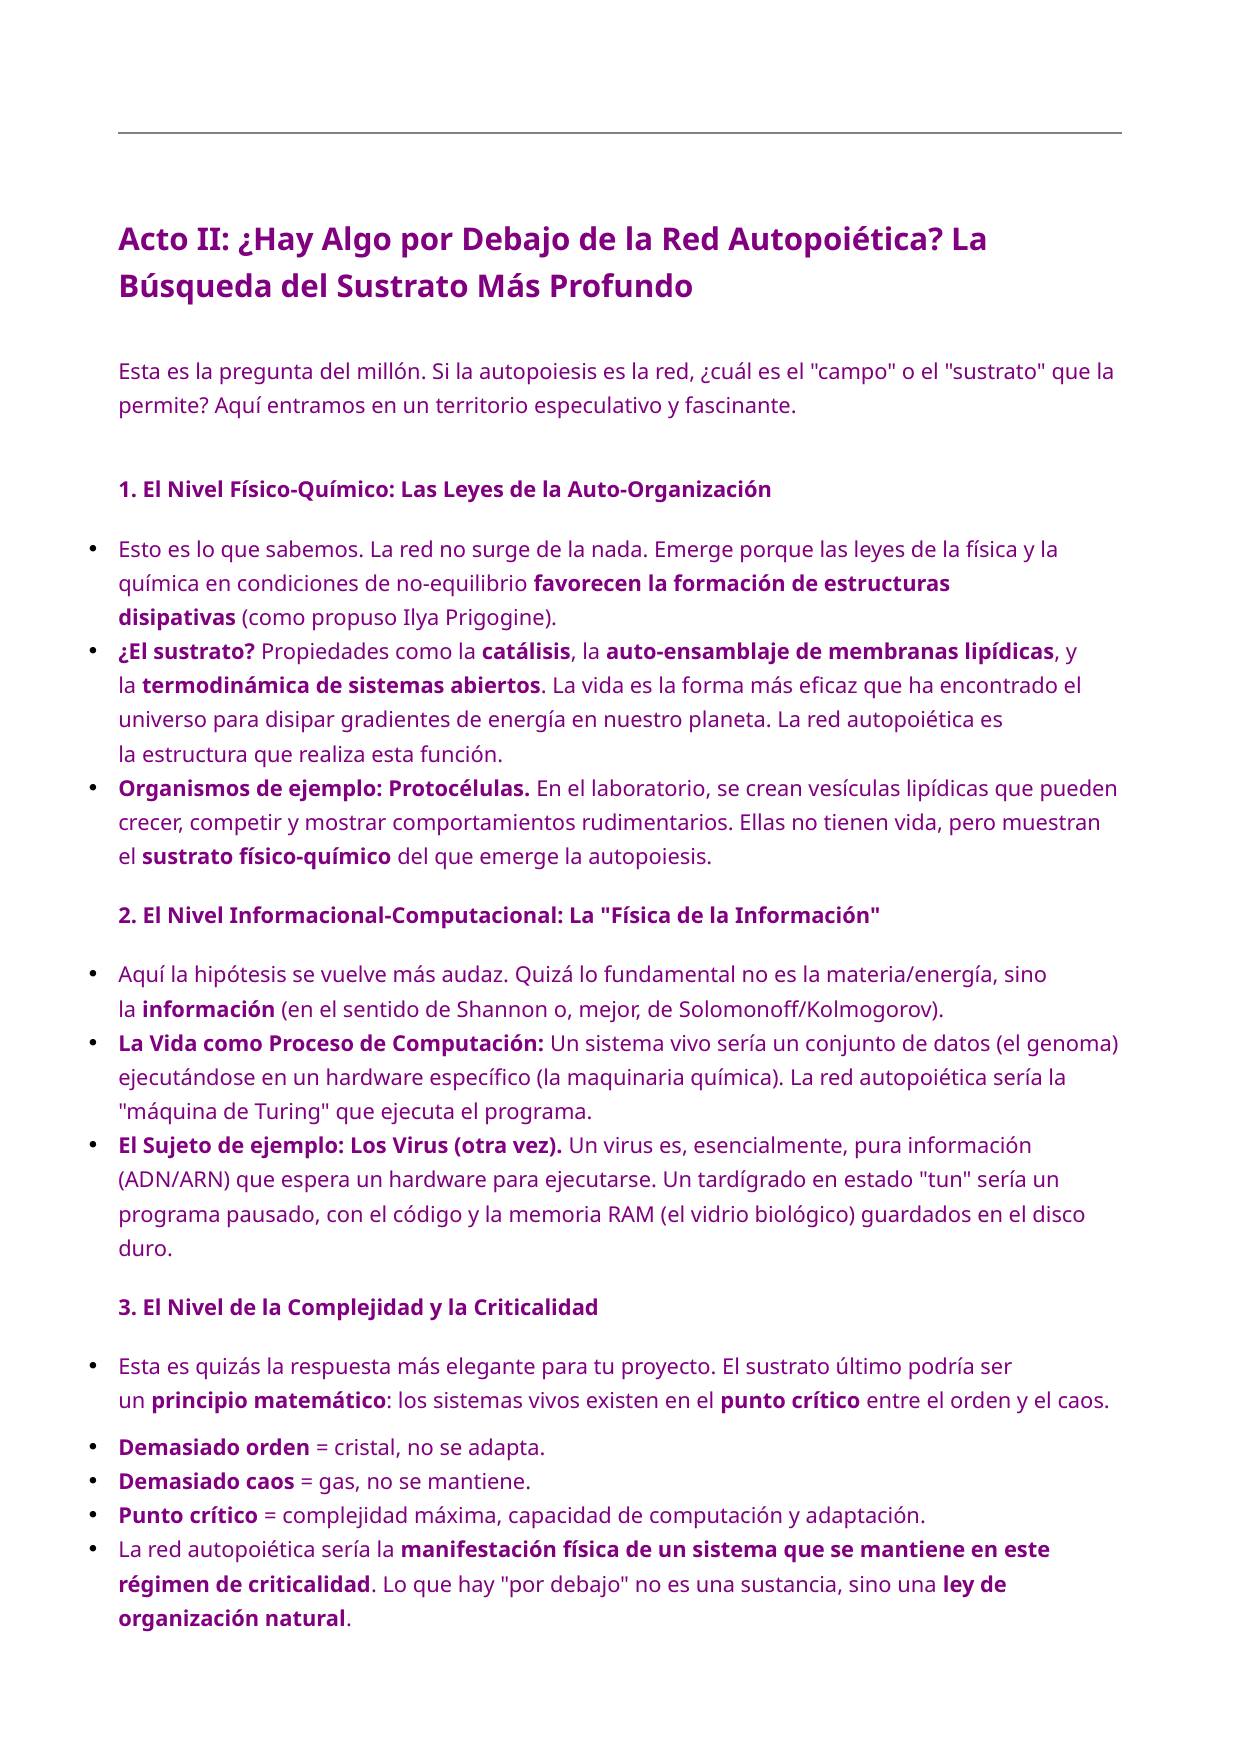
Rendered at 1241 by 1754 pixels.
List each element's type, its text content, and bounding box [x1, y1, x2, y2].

list ¿El sustrato? Propiedades como la catálisis, la auto-ensamblaje de membranas lipídicas, y la termodinámica de sistemas abiertos. La vida es la forma más eficaz que ha encontrado el universo para disipar gradientes de energía en nuestro planeta. La red autopoiética es la estructura que realiza esta función. [118, 636, 1122, 768]
list Aquí la hipótesis se vuelve más audaz. Quizá lo fundamental no es la materia/energía, sino la información (en el sentido de Shannon o, mejor, de Solomonoff/Kolmogorov). [118, 959, 1122, 1023]
list Esta es quizás la respuesta más elegante para tu proyecto. El sustrato último podría ser un principio matemático: los sistemas vivos existen en el punto crítico entre el orden y el caos. [118, 1351, 1122, 1415]
subtitle Acto II: ¿Hay Algo por Debajo de la Red Autopoiética? La Búsqueda del Sustrato Más Profundo [118, 212, 1122, 306]
text Esta es la pregunta del millón. Si la autopoiesis es la red, ¿cuál es el "campo" o el "sustrato" que la permite? Aquí entramos en un territorio especulativo y fascinante. [118, 356, 1122, 420]
list Esto es lo que sabemos. La red no surge de la nada. Emerge porque las leyes de la física y la química en condiciones de no-equilibrio favorecen la formación de estructuras disipativas (como propuso Ilya Prigogine). [118, 534, 1122, 632]
text 2. El Nivel Informacional-Computacional: La "Física de la Información" [118, 900, 1122, 930]
list Demasiado orden = cristal, no se adapta. [118, 1432, 1122, 1462]
list El Sujeto de ejemplo: Los Virus (otra vez). Un virus es, esencialmente, pura información (ADN/ARN) que espera un hardware para ejecutarse. Un tardígrado en estado "tun" sería un programa pausado, con el código y la memoria RAM (el vidrio biológico) guardados en el disco duro. [118, 1130, 1122, 1263]
text 3. El Nivel de la Complejidad y la Criticalidad [118, 1292, 1122, 1322]
list La Vida como Proceso de Computación: Un sistema vivo sería un conjunto de datos (el genoma) ejecutándose en un hardware específico (la maquinaria química). La red autopoiética sería la "máquina de Turing" que ejecuta el programa. [118, 1028, 1122, 1126]
text 1. El Nivel Físico-Químico: Las Leyes de la Auto-Organización [118, 474, 1122, 504]
list La red autopoiética sería la manifestación física de un sistema que se mantiene en este régimen de criticalidad. Lo que hay "por debajo" no es una sustancia, sino una ley de organización natural. [118, 1534, 1122, 1633]
list Demasiado caos = gas, no se mantiene. [118, 1466, 1122, 1496]
list Organismos de ejemplo: Protocélulas. En el laboratorio, se crean vesículas lipídicas que pueden crecer, competir y mostrar comportamientos rudimentarios. Ellas no tienen vida, pero muestran el sustrato físico-químico del que emerge la autopoiesis. [118, 773, 1122, 871]
list Punto crítico = complejidad máxima, capacidad de computación y adaptación. [118, 1500, 1122, 1530]
